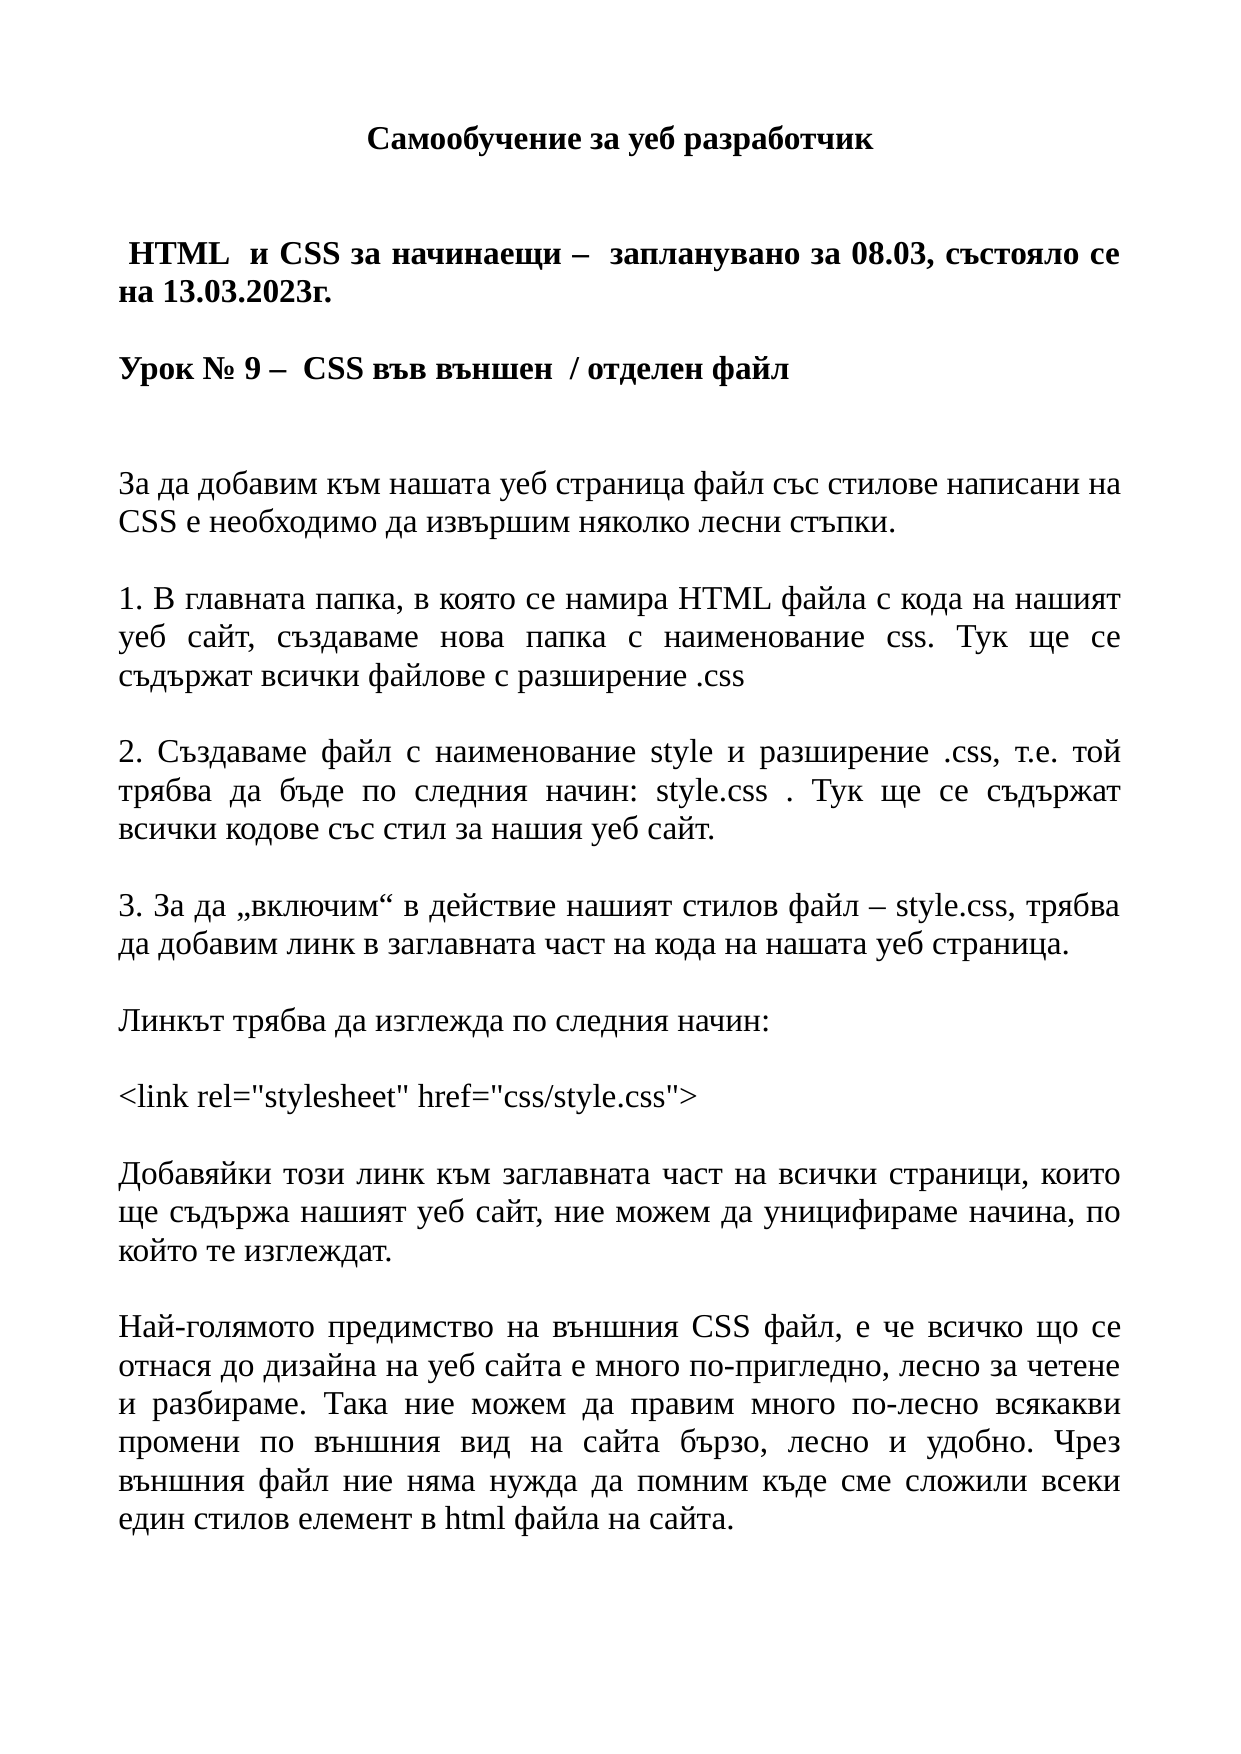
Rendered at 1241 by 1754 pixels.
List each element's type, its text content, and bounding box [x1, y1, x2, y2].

text Най-голямото предимство на външния CSS файл, е че всичко що се отнася до дизайна на уеб сайта е много по-пригледно, лесно за четене и разбираме. Така ние можем да правим много по-лесно всякакви промени по външния вид на сайта бързо, лесно и удобно. Чрез външния файл ние няма нужда да помним къде сме сложили всеки един стилов елемент в html файла на сайта. [118, 1306, 1122, 1536]
text Урок № 9 – CSS във външен / отделен файл [118, 348, 1122, 386]
text HTML и CSS за начинаещи – запланувано за 08.03, състояло се на 13.03.2023г. [118, 233, 1122, 310]
text Линкът трябва да изглежда по следния начин: [118, 1000, 1122, 1038]
text 2. Създаваме файл с наименование style и разширение .css, т.е. той трябва да бъде по следния начин: style.css . Тук ще се съдържат всички кодове със стил за нашия уеб сайт. [118, 731, 1122, 846]
text 3. За да „включим“ в действие нашият стилов файл – style.css, трябва да добавим линк в заглавната част на кода на нашата уеб страница. [118, 885, 1122, 961]
text Самообучение за уеб разработчик [118, 118, 1122, 156]
text 1. В главната папка, в която се намира HTML файла с кода на нашият уеб сайт, създаваме нова папка с наименование css. Тук ще се съдържат всички файлове с разширение .css [118, 578, 1122, 693]
text За да добавим към нашата уеб страница файл със стилове написани на CSS е необходимо да извършим няколко лесни стъпки. [118, 463, 1122, 540]
text <link rel="stylesheet" href="css/style.css"> [118, 1076, 1122, 1115]
text Добавяйки този линк към заглавната част на всички страници, които ще съдържа нашият уеб сайт, ние можем да уницифираме начина, по който те изглеждат. [118, 1153, 1122, 1268]
